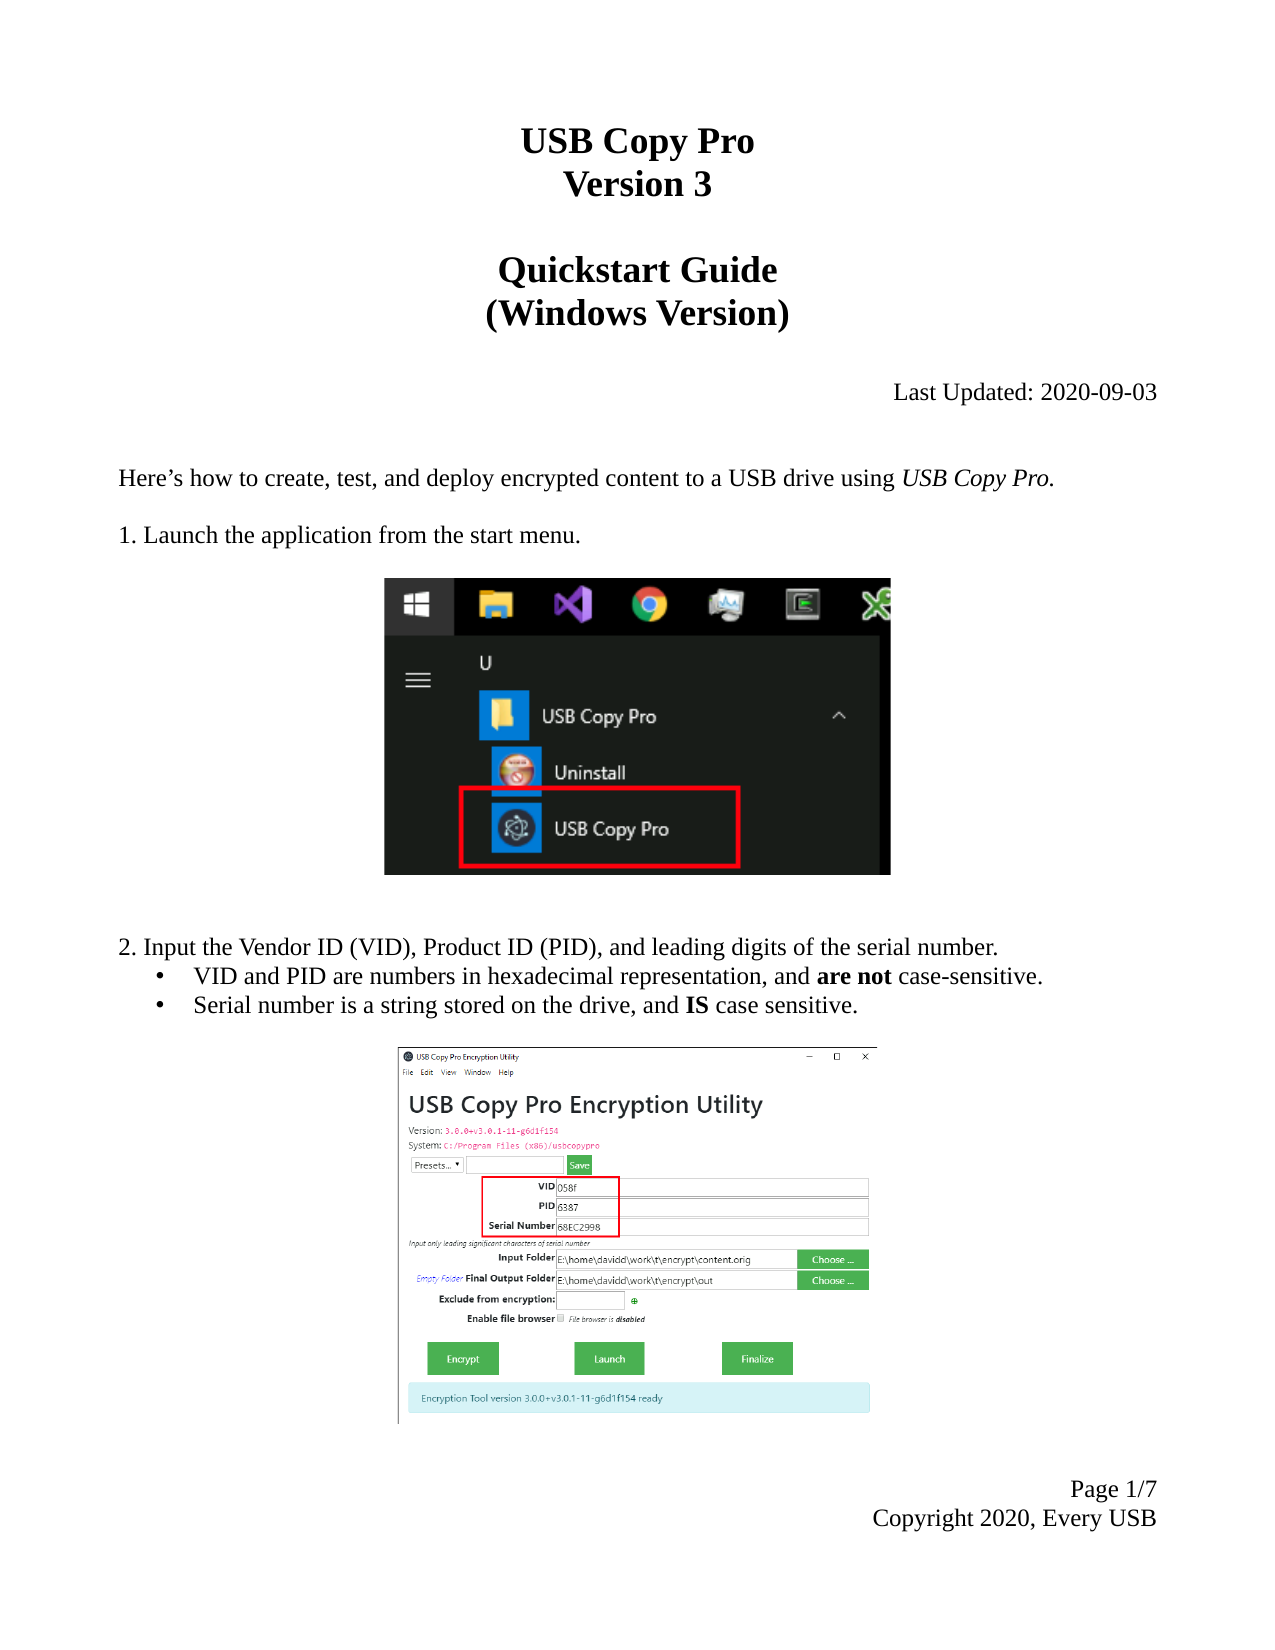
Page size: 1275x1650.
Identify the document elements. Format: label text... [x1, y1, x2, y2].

text Last Updated: 2020-09-03 [118, 377, 1157, 406]
list VID and PID are numbers in hexadecimal representation, and are not case-sensitive. [156, 961, 1157, 990]
text Quickstart Guide [118, 247, 1157, 291]
picture [384, 578, 891, 875]
text 2. Input the Vendor ID (VID), Product ID (PID), and leading digits of the serial number. [118, 932, 1157, 961]
text (Windows Version) [118, 291, 1157, 334]
text Here’s how to create, test, and deploy encrypted content to a USB drive using USB Copy Pro. [118, 463, 1157, 492]
list Serial number is a string stored on the drive, and IS case sensitive. [156, 990, 1157, 1019]
picture [397, 1047, 878, 1424]
text 1. Launch the application from the start menu. [118, 521, 1157, 549]
text USB Copy Pro [118, 118, 1157, 161]
text Version 3 [118, 161, 1157, 204]
